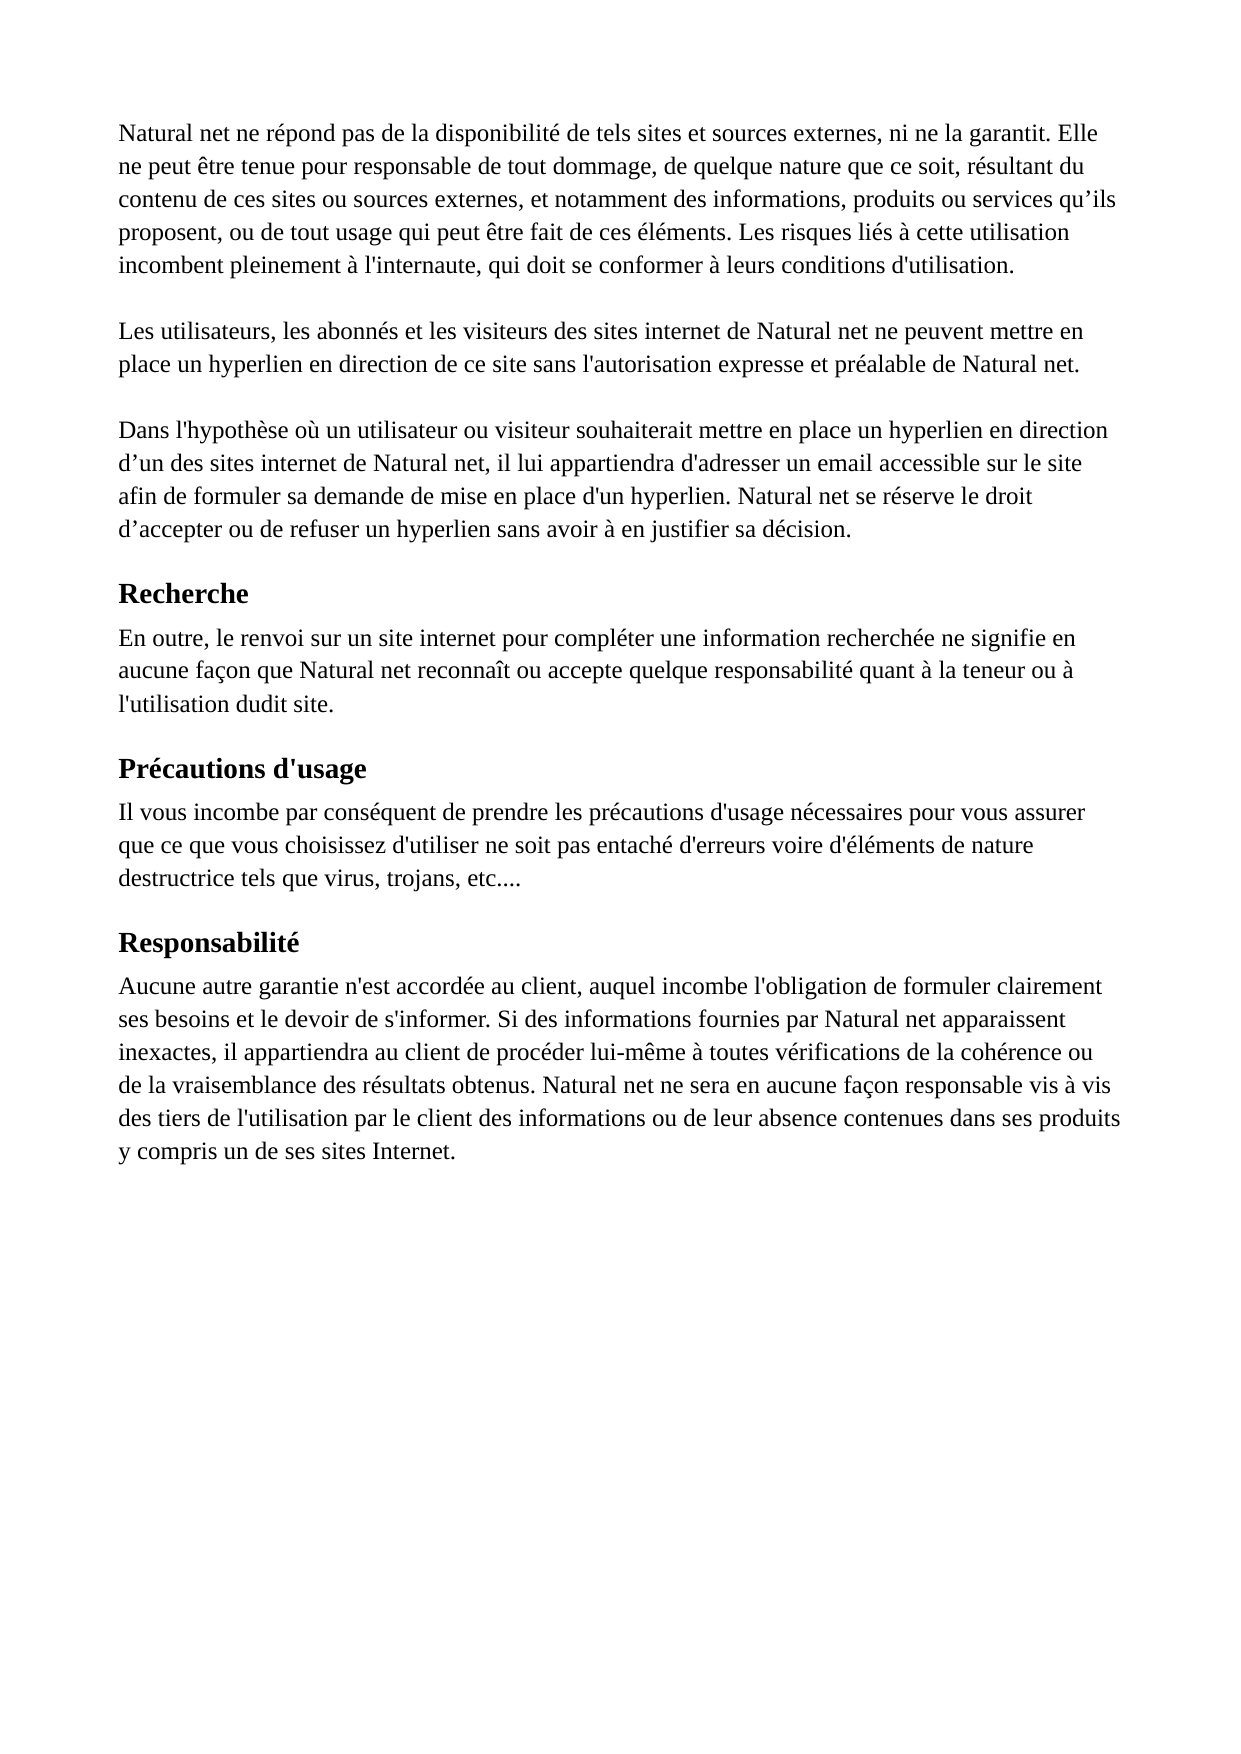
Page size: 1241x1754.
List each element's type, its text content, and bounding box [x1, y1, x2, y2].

text Il vous incombe par conséquent de prendre les précautions d'usage nécessaires pour vous assurer que ce que vous choisissez d'utiliser ne soit pas entaché d'erreurs voire d'éléments de nature destructrice tels que virus, trojans, etc.... [118, 797, 1122, 892]
text Aucune autre garantie n'est accordée au client, auquel incombe l'obligation de formuler clairement ses besoins et le devoir de s'informer. Si des informations fournies par Natural net apparaissent inexactes, il appartiendra au client de procéder lui-même à toutes vérifications de la cohérence ou de la vraisemblance des résultats obtenus. Natural net ne sera en aucune façon responsable vis à vis des tiers de l'utilisation par le client des informations ou de leur absence contenues dans ses produits y compris un de ses sites Internet. [118, 971, 1122, 1165]
subtitle Précautions d'usage [118, 751, 1122, 784]
text Natural net ne répond pas de la disponibilité de tels sites et sources externes, ni ne la garantit. Elle ne peut être tenue pour responsable de tout dommage, de quelque nature que ce soit, résultant du contenu de ces sites ou sources externes, et notamment des informations, produits ou services qu’ils proposent, ou de tout usage qui peut être fait de ces éléments. Les risques liés à cette utilisation incombent pleinement à l'internaute, qui doit se conformer à leurs conditions d'utilisation. Les utilisateurs, les abonnés et les visiteurs des sites internet de Natural net ne peuvent mettre en place un hyperlien en direction de ce site sans l'autorisation expresse et préalable de Natural net. Dans l'hypothèse où un utilisateur ou visiteur souhaiterait mettre en place un hyperlien en direction d’un des sites internet de Natural net, il lui appartiendra d'adresser un email accessible sur le site afin de formuler sa demande de mise en place d'un hyperlien. Natural net se réserve le droit d’accepter ou de refuser un hyperlien sans avoir à en justifier sa décision. [118, 118, 1122, 543]
text En outre, le renvoi sur un site internet pour compléter une information recherchée ne signifie en aucune façon que Natural net reconnaît ou accepte quelque responsabilité quant à la teneur ou à l'utilisation dudit site. [118, 623, 1122, 717]
subtitle Responsabilité [118, 925, 1122, 959]
subtitle Recherche [118, 577, 1122, 610]
